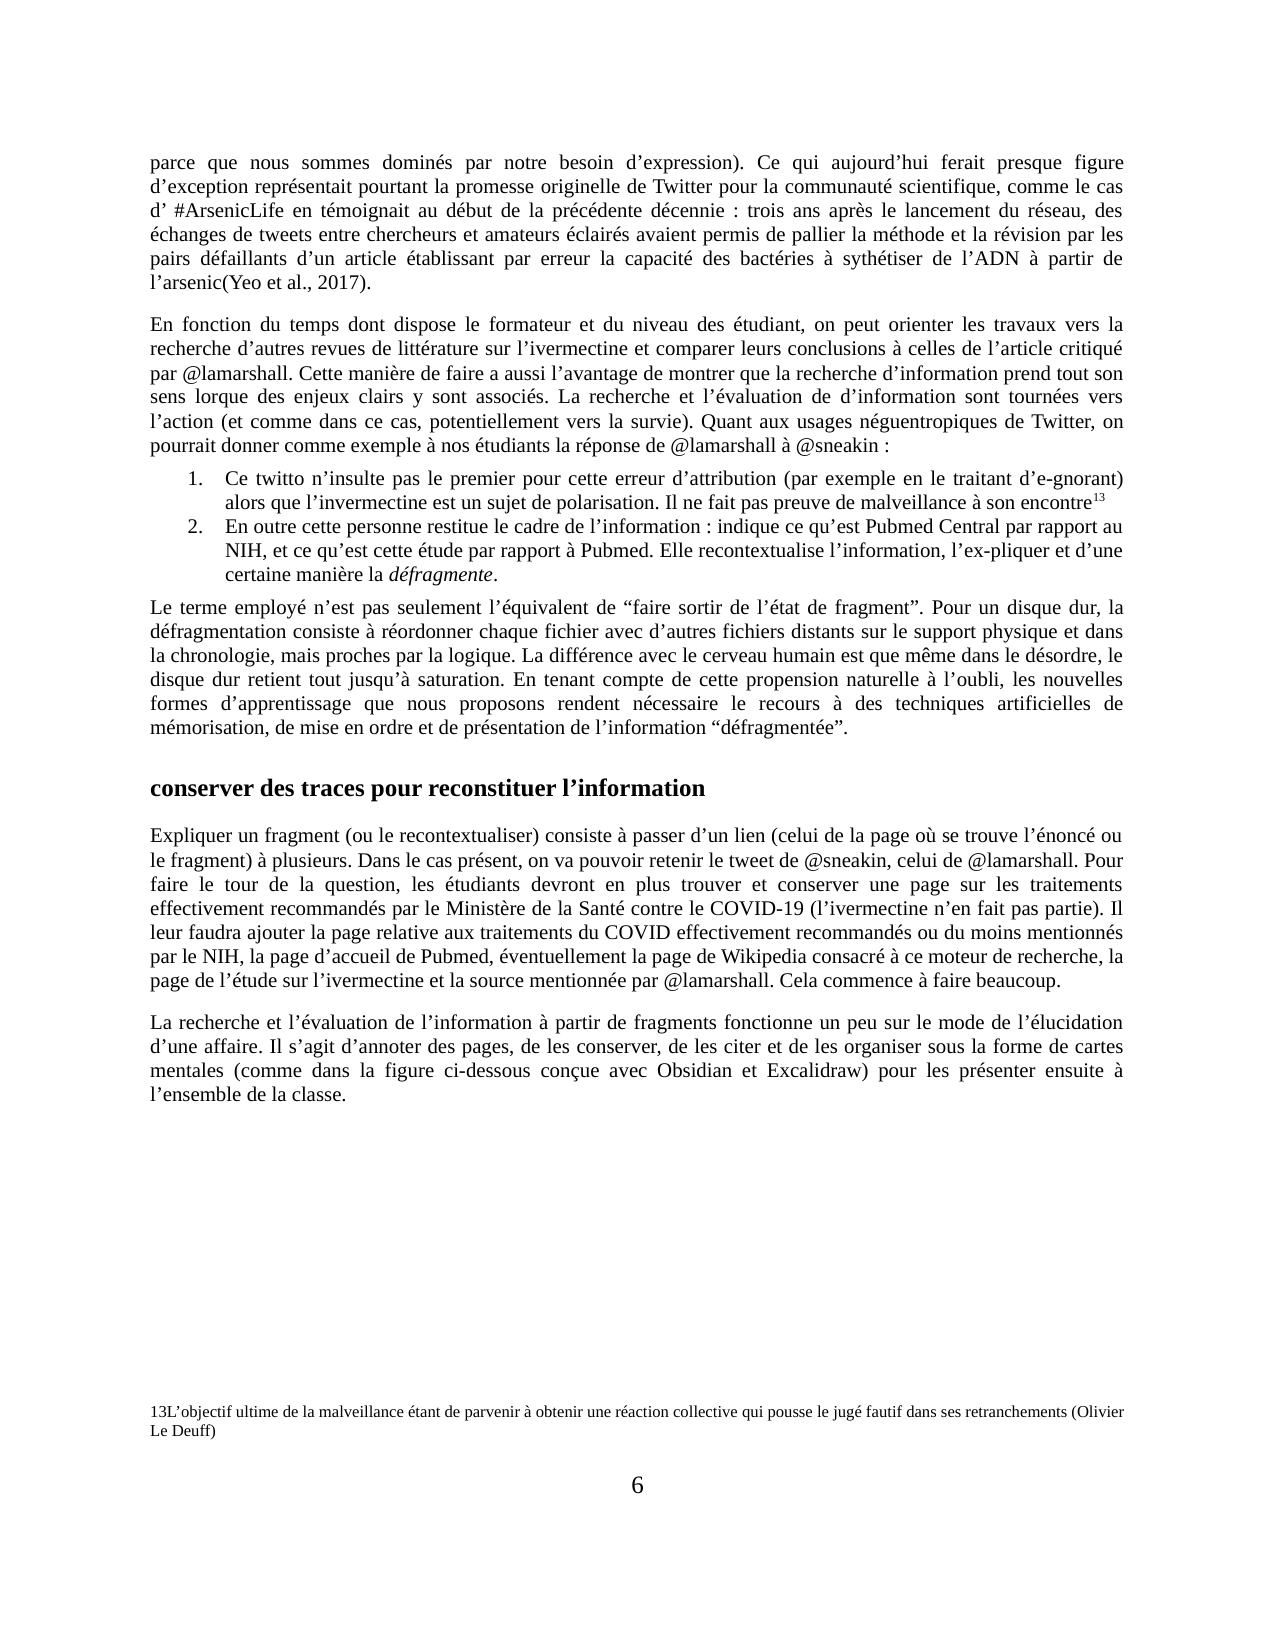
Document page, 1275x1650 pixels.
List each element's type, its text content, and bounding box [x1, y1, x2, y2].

list L’objectif ultime de la malveillance étant de parvenir à obtenir une réaction collective qui pousse le jugé fautif dans ses retranchements (Olivier Le Deuff) [150, 1402, 1125, 1440]
text Le terme employé n’est pas seulement l’équivalent de “faire sortir de l’état de fragment”. Pour un disque dur, la défragmentation consiste à réordonner chaque fichier avec d’autres fichiers distants sur le support physique et dans la chronologie, mais proches par la logique. La différence avec le cerveau humain est que même dans le désordre, le disque dur retient tout jusqu’à saturation. En tenant compte de cette propension naturelle à l’oubli, les nouvelles formes d’apprentissage que nous proposons rendent nécessaire le recours à des techniques artificielles de mémorisation, de mise en ordre et de présentation de l’information “défragmentée”. [150, 595, 1125, 739]
list En outre cette personne restitue le cadre de l’information : indique ce qu’est Pubmed Central par rapport au NIH, et ce qu’est cette étude par rapport à Pubmed. Elle recontextualise l’information, l’ex-pliquer et d’une certaine manière la défragmente. [187, 514, 1125, 586]
list Ce twitto n’insulte pas le premier pour cette erreur d’attribution (par exemple en le traitant d’e-gnorant) alors que l’invermectine est un sujet de polarisation. Il ne fait pas preuve de malveillance à son encontre [187, 466, 1125, 514]
subtitle conserver des traces pour reconstituer l’information [150, 773, 1125, 802]
text En fonction du temps dont dispose le formateur et du niveau des étudiant, on peut orienter les travaux vers la recherche d’autres revues de littérature sur l’ivermectine et comparer leurs conclusions à celles de l’article critiqué par @lamarshall. Cette manière de faire a aussi l’avantage de montrer que la recherche d’information prend tout son sens lorque des enjeux clairs y sont associés. La recherche et l’évaluation de d’information sont tournées vers l’action (et comme dans ce cas, potentiellement vers la survie). Quant aux usages néguentropiques de Twitter, on pourrait donner comme exemple à nos étudiants la réponse de @lamarshall à @sneakin : [150, 312, 1125, 457]
text Expliquer un fragment (ou le recontextualiser) consiste à passer d’un lien (celui de la page où se trouve l’énoncé ou le fragment) à plusieurs. Dans le cas présent, on va pouvoir retenir le tweet de @sneakin, celui de @lamarshall. Pour faire le tour de la question, les étudiants devront en plus trouver et conserver une page sur les traitements effectivement recommandés par le Ministère de la Santé contre le COVID-19 (l’ivermectine n’en fait pas partie). Il leur faudra ajouter la page relative aux traitements du COVID effectivement recommandés ou du moins mentionnés par le NIH, la page d’accueil de Pubmed, éventuellement la page de Wikipedia consacré à ce moteur de recherche, la page de l’étude sur l’ivermectine et la source mentionnée par @lamarshall. Cela commence à faire beaucoup. [150, 823, 1125, 992]
text parce que nous sommes dominés par notre besoin d’expression). Ce qui aujourd’hui ferait presque figure d’exception représentait pourtant la promesse originelle de Twitter pour la communauté scientifique, comme le cas d’ #ArsenicLife en témoignait au début de la précédente décennie : trois ans après le lancement du réseau, des échanges de tweets entre chercheurs et amateurs éclairés avaient permis de pallier la méthode et la révision par les pairs défaillants d’un article établissant par erreur la capacité des bactéries à sythétiser de l’ADN à partir de l’arsenic(Yeo et al., 2017). [150, 150, 1125, 294]
text La recherche et l’évaluation de l’information à partir de fragments fonctionne un peu sur le mode de l’élucidation d’une affaire. Il s’agit d’annoter des pages, de les conserver, de les citer et de les organiser sous la forme de cartes mentales (comme dans la figure ci-dessous conçue avec Obsidian et Excalidraw) pour les présenter ensuite à l’ensemble de la classe. [150, 1010, 1125, 1106]
